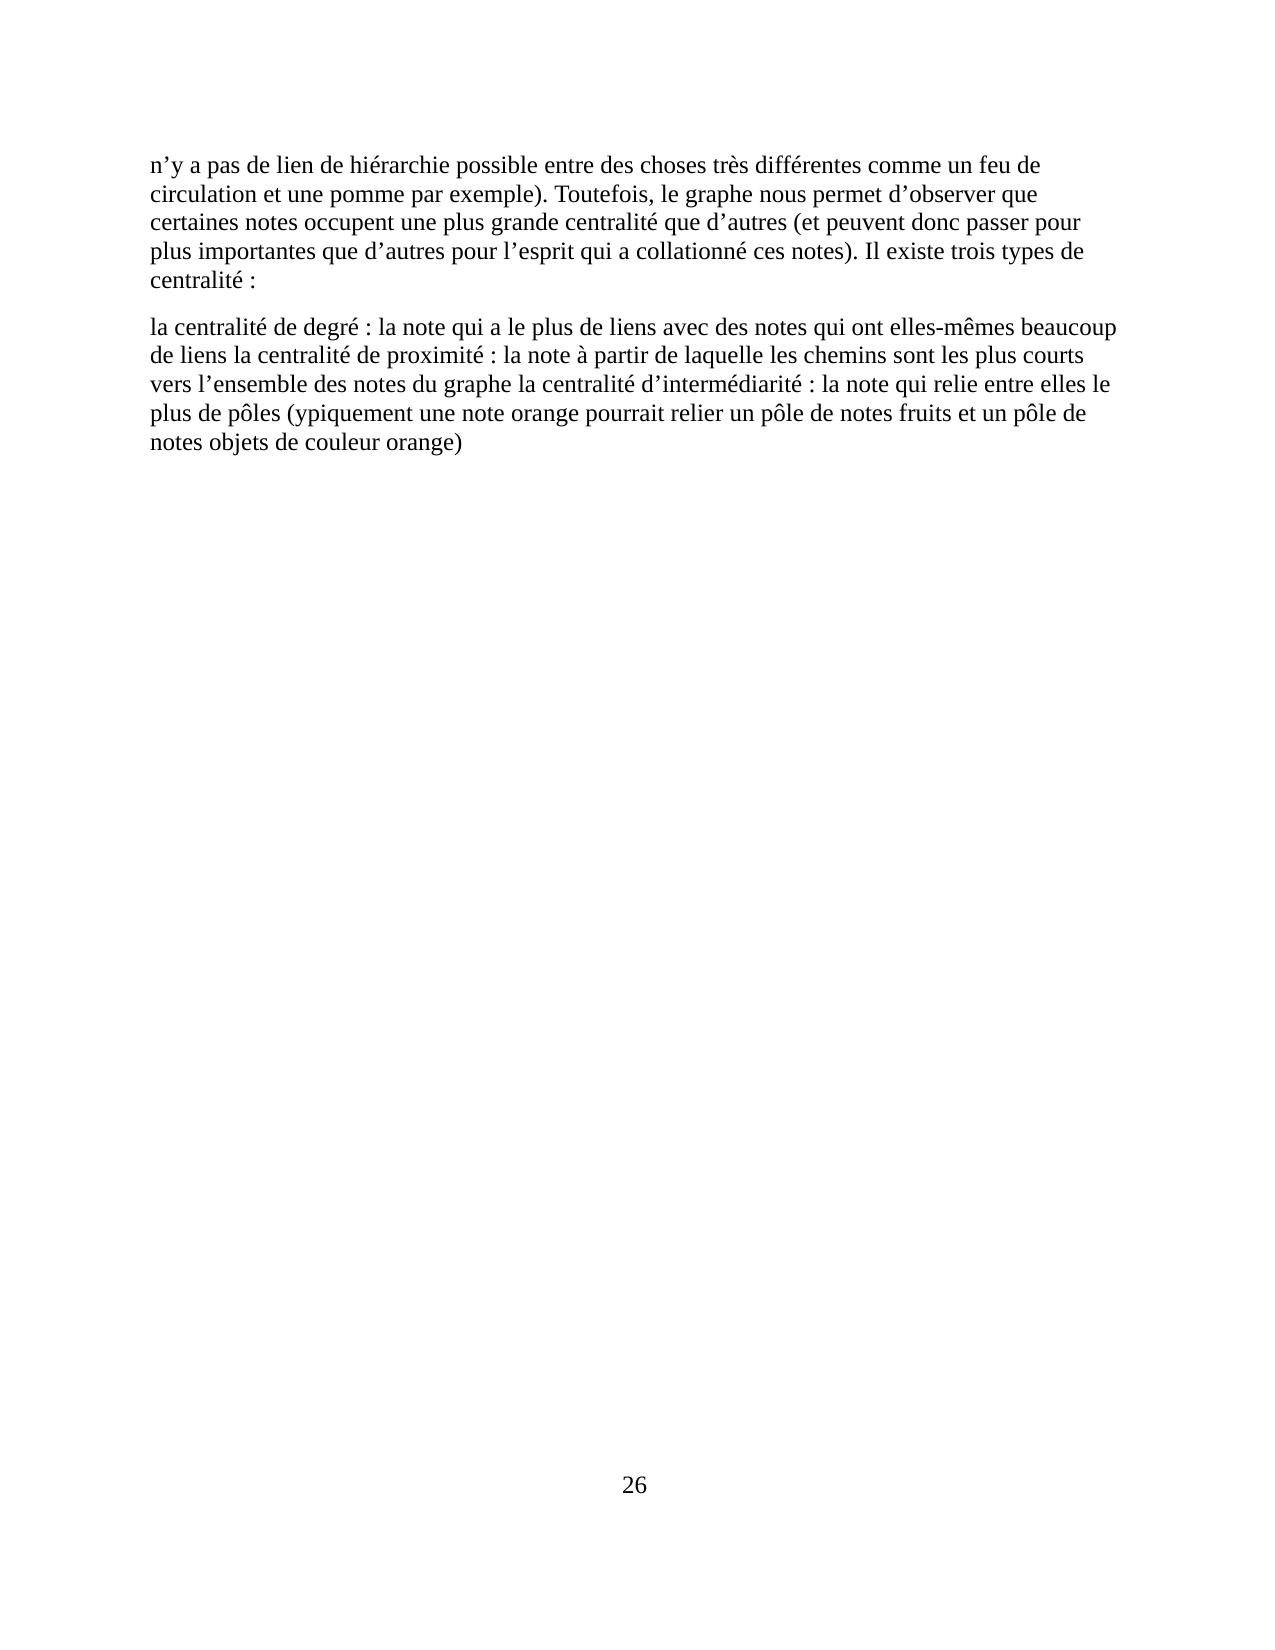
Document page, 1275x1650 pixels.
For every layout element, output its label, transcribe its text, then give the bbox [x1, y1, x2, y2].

text n’y a pas de lien de hiérarchie possible entre des choses très différentes comme un feu de circulation et une pomme par exemple). Toutefois, le graphe nous permet d’observer que certaines notes occupent une plus grande centralité que d’autres (et peuvent donc passer pour plus importantes que d’autres pour l’esprit qui a collationné ces notes). Il existe trois types de centralité : [150, 150, 1125, 294]
text la centralité de degré : la note qui a le plus de liens avec des notes qui ont elles-mêmes beaucoup de liens la centralité de proximité : la note à partir de laquelle les chemins sont les plus courts vers l’ensemble des notes du graphe la centralité d’intermédiarité : la note qui relie entre elles le plus de pôles (ypiquement une note orange pourrait relier un pôle de notes fruits et un pôle de notes objets de couleur orange) [150, 312, 1125, 455]
